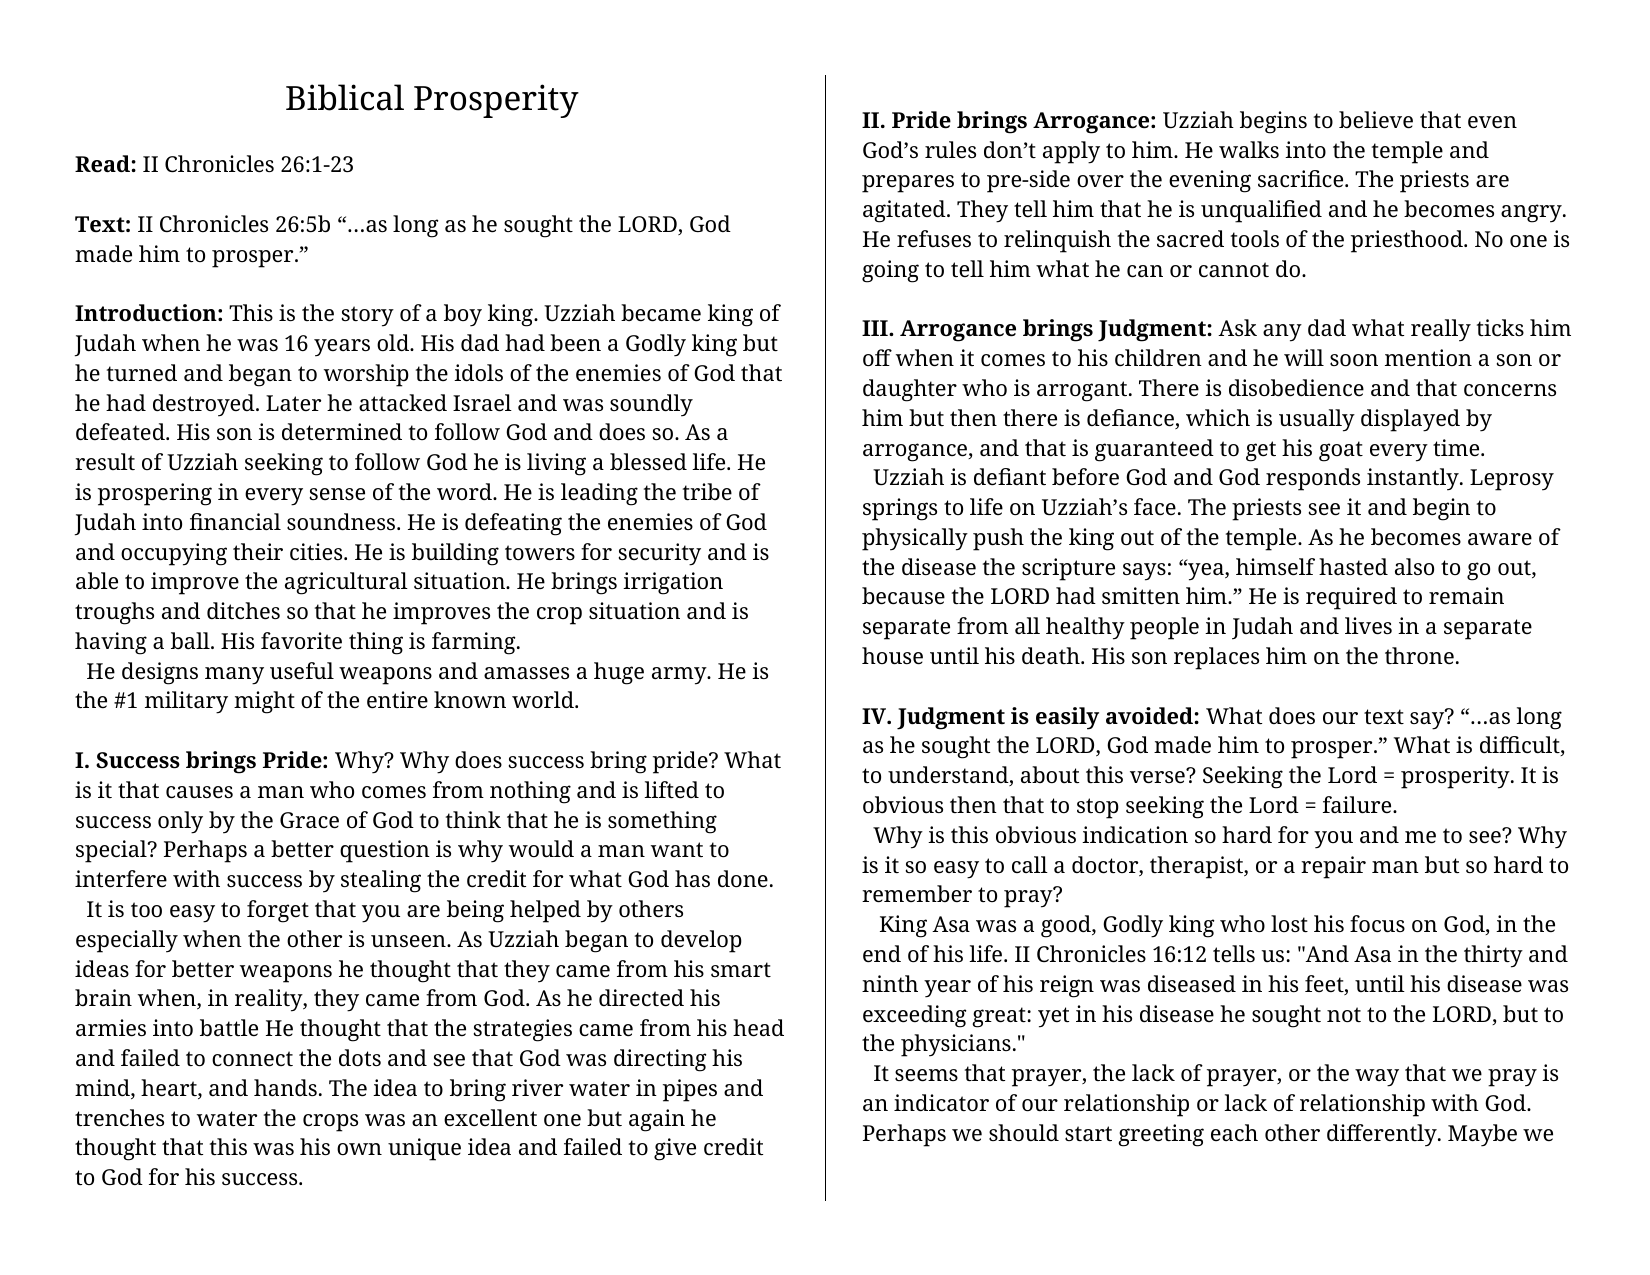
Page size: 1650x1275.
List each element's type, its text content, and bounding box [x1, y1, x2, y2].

text Why is this obvious indication so hard for you and me to see? Why is it so easy to call a doctor, therapist, or a repair man but so hard to remember to pray? [862, 820, 1575, 909]
text Text: II Chronicles 26:5b “…as long as he sought the LORD, God made him to prosper.” [75, 209, 788, 268]
text IV. Judgment is easily avoided: What does our text say? “…as long as he sought the LORD, God made him to prosper.” What is difficult, to understand, about this verse? Seeking the Lord = prosperity. It is obvious then that to stop seeking the Lord = failure. [862, 701, 1575, 820]
text III. Arrogance brings Judgment: Ask any dad what really ticks him off when it comes to his children and he will soon mention a son or daughter who is arrogant. There is disobedience and that concerns him but then there is defiance, which is usually displayed by arrogance, and that is guaranteed to get his goat every time. [862, 313, 1575, 462]
text He designs many useful weapons and amasses a huge army. He is the #1 military might of the entire known world. [75, 656, 788, 715]
text It seems that prayer, the lack of prayer, or the way that we pray is an indicator of our relationship or lack of relationship with God. Perhaps we should start greeting each other differently. Maybe we [862, 1058, 1575, 1147]
text I. Success brings Pride: Why? Why does success bring pride? What is it that causes a man who comes from nothing and is lifted to success only by the Grace of God to think that he is something special? Perhaps a better question is why would a man want to interfere with success by stealing the credit for what God has done. [75, 745, 788, 894]
text Read: II Chronicles 26:1-23 [75, 149, 788, 179]
text King Asa was a good, Godly king who lost his focus on God, in the end of his life. II Chronicles 16:12 tells us: "And Asa in the thirty and ninth year of his reign was diseased in his feet, until his disease was exceeding great: yet in his disease he sought not to the LORD, but to the physicians." [862, 909, 1575, 1058]
text Biblical Prosperity [75, 75, 788, 120]
text Introduction: This is the story of a boy king. Uzziah became king of Judah when he was 16 years old. His dad had been a Godly king but he turned and began to worship the idols of the enemies of God that he had destroyed. Later he attacked Israel and was soundly defeated. His son is determined to follow God and does so. As a result of Uzziah seeking to follow God he is living a blessed life. He is prospering in every sense of the word. He is leading the tribe of Judah into financial soundness. He is defeating the enemies of God and occupying their cities. He is building towers for security and is able to improve the agricultural situation. He brings irrigation troughs and ditches so that he improves the crop situation and is having a ball. His favorite thing is farming. [75, 298, 788, 656]
text It is too easy to forget that you are being helped by others especially when the other is unseen. As Uzziah began to develop ideas for better weapons he thought that they came from his smart brain when, in reality, they came from God. As he directed his armies into battle He thought that the strategies came from his head and failed to connect the dots and see that God was directing his mind, heart, and hands. The idea to bring river water in pipes and trenches to water the crops was an excellent one but again he thought that this was his own unique idea and failed to give credit to God for his success. [75, 894, 788, 1192]
text II. Pride brings Arrogance: Uzziah begins to believe that even God’s rules don’t apply to him. He walks into the temple and prepares to pre-side over the evening sacrifice. The priests are agitated. They tell him that he is unqualified and he becomes angry. He refuses to relinquish the sacred tools of the priesthood. No one is going to tell him what he can or cannot do. [862, 105, 1575, 283]
text Uzziah is defiant before God and God responds instantly. Leprosy springs to life on Uzziah’s face. The priests see it and begin to physically push the king out of the temple. As he becomes aware of the disease the scripture says: “yea, himself hasted also to go out, because the LORD had smitten him.” He is required to remain separate from all healthy people in Judah and lives in a separate house until his death. His son replaces him on the throne. [862, 462, 1575, 671]
